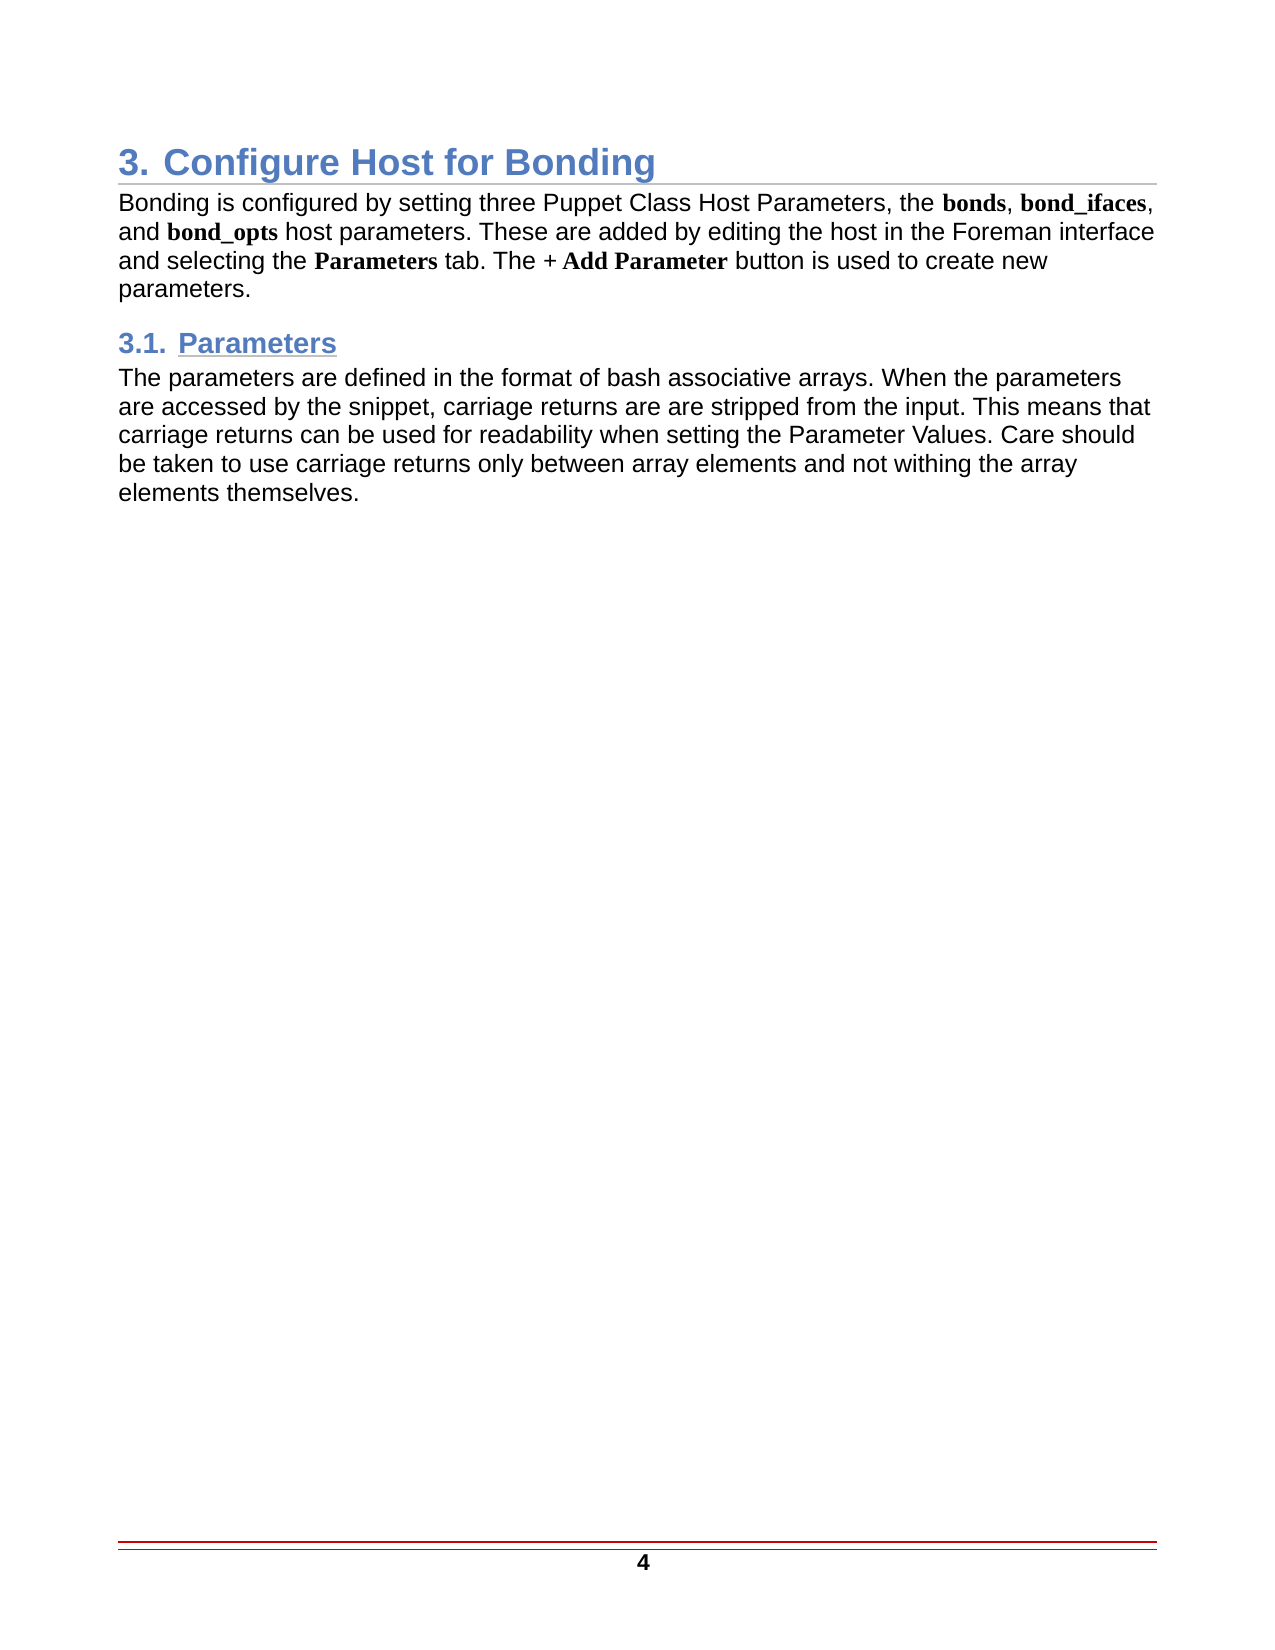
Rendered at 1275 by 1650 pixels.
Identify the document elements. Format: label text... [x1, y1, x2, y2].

subtitle Configure Host for Bonding [118, 129, 1157, 183]
text The parameters are defined in the format of bash associative arrays. When the parameters are accessed by the snippet, carriage returns are are stripped from the input. This means that carriage returns can be used for readability when setting the Parameter Values. Care should be taken to use carriage returns only between array elements and not withing the array elements themselves. [118, 363, 1157, 507]
text Bonding is configured by setting three Puppet Class Host Parameters, the bonds, bond_ifaces, and bond_opts host parameters. These are added by editing the host in the Foreman interface and selecting the Parameters tab. The + Add Parameter button is used to create new parameters. [118, 188, 1157, 303]
subtitle Parameters [118, 326, 1157, 360]
